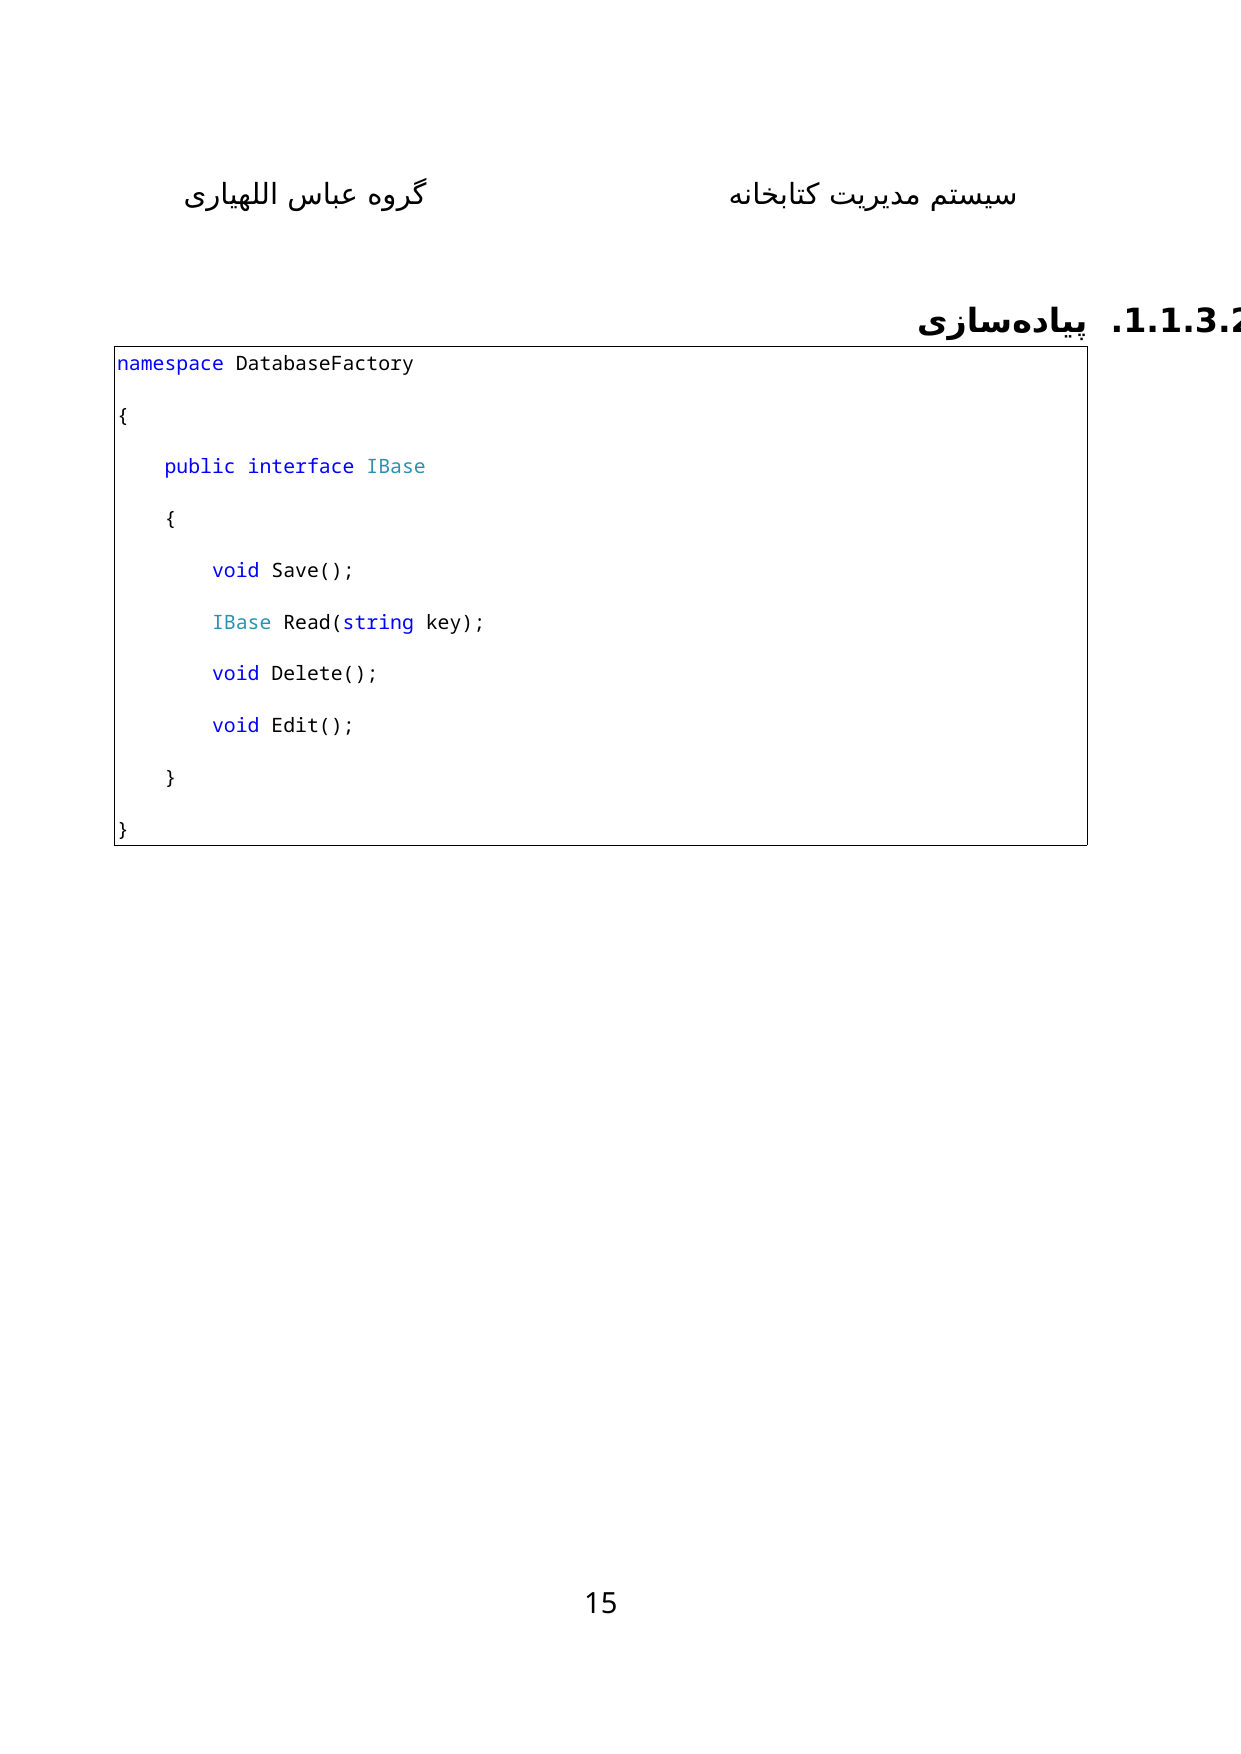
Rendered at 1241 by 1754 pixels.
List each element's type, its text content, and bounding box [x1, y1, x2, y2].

text void Save(); [115, 553, 1087, 583]
text namespace DatabaseFactory [115, 347, 1087, 376]
text public interface IBase [115, 449, 1087, 479]
text } [115, 812, 1087, 845]
text { [115, 501, 1087, 531]
text } [115, 760, 1087, 790]
text void Edit(); [115, 708, 1087, 738]
text { [115, 398, 1087, 428]
subtitle پیاده‌سازی [114, 301, 1087, 340]
text void Delete(); [115, 657, 1087, 687]
text IBase Read(string key); [115, 605, 1087, 635]
